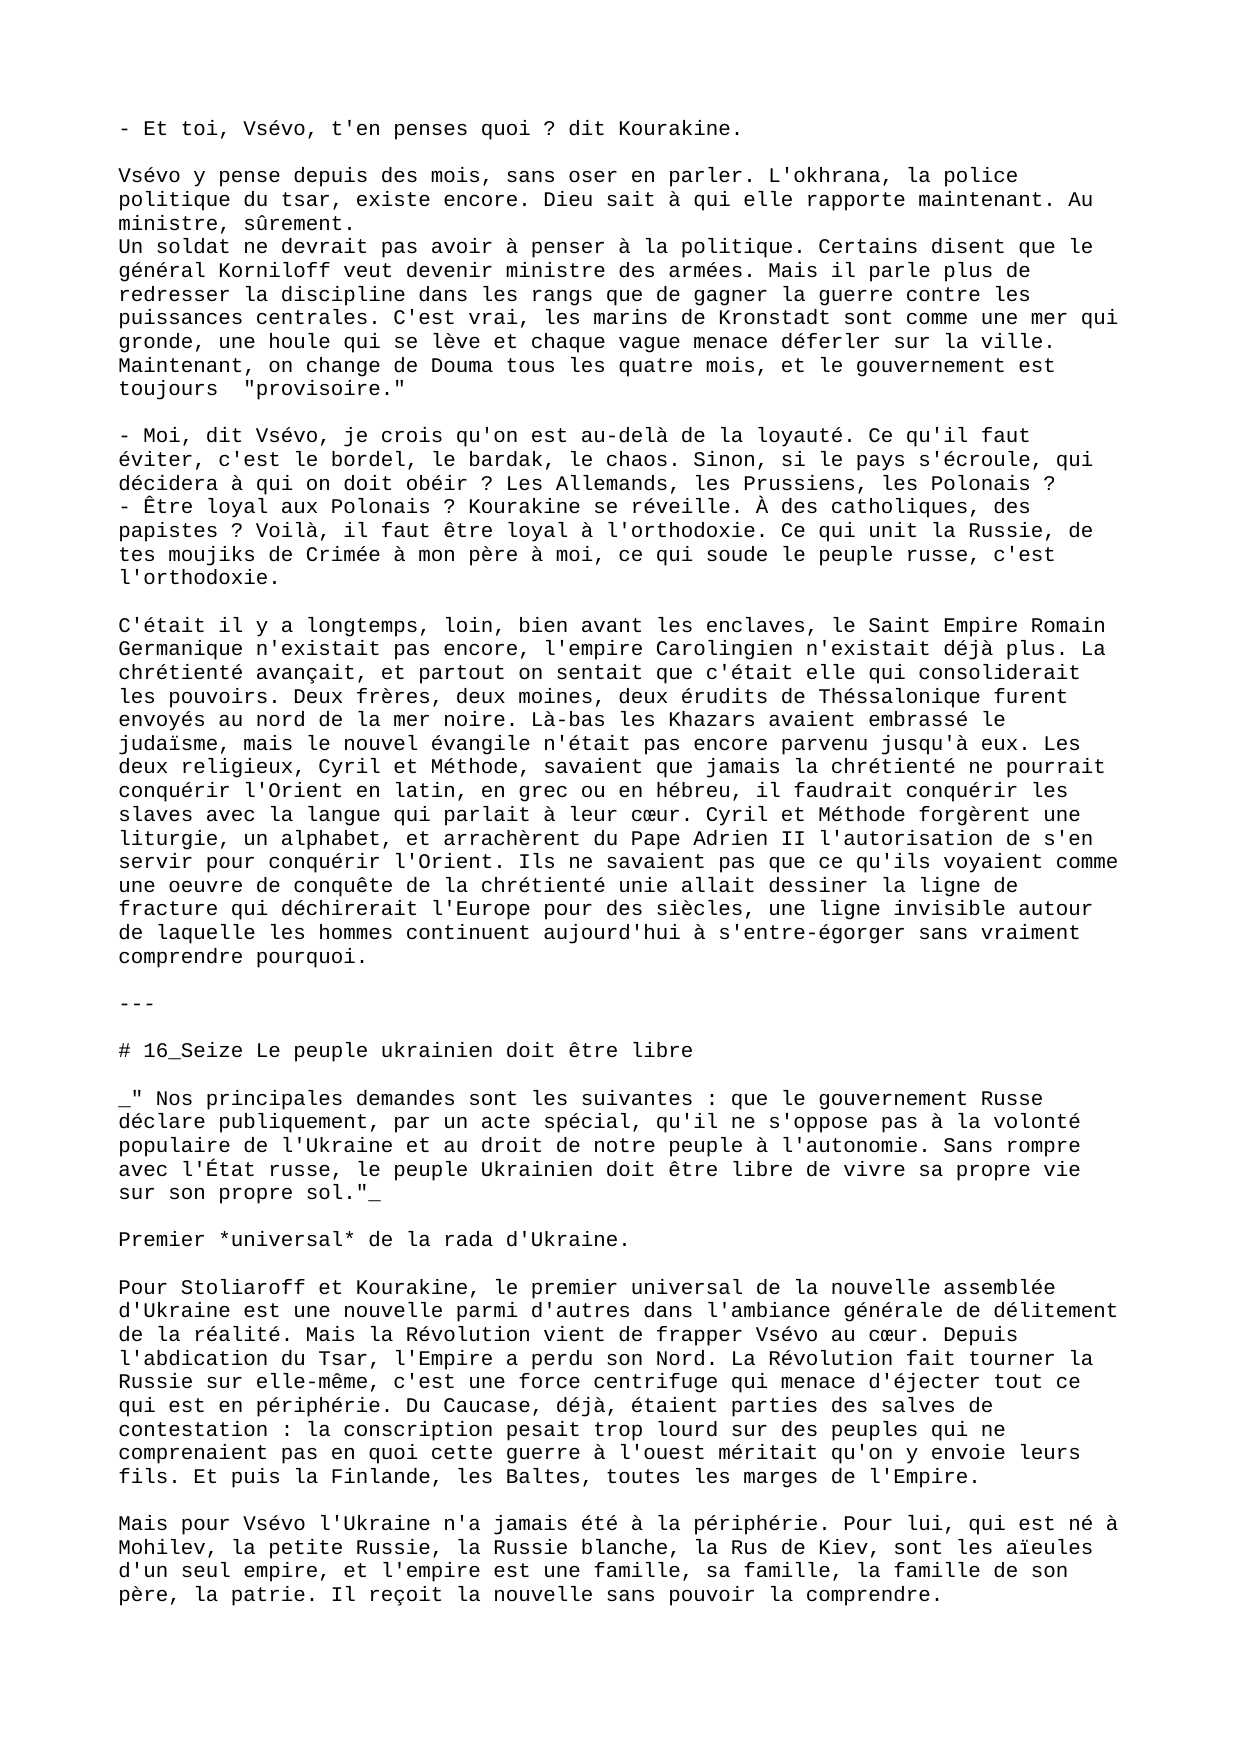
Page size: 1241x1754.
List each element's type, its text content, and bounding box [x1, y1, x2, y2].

text - Et toi, Vsévo, t'en penses quoi ? dit Kourakine. [118, 118, 1122, 142]
text - Moi, dit Vsévo, je crois qu'on est au-delà de la loyauté. Ce qu'il faut éviter, c'est le bordel, le bardak, le chaos. Sinon, si le pays s'écroule, qui décidera à qui on doit obéir ? Les Allemands, les Prussiens, les Polonais ? [118, 426, 1122, 496]
text Vsévo y pense depuis des mois, sans oser en parler. L'okhrana, la police politique du tsar, existe encore. Dieu sait à qui elle rapporte maintenant. Au ministre, sûrement. [118, 165, 1122, 236]
text - Être loyal aux Polonais ? Kourakine se réveille. À des catholiques, des papistes ? Voilà, il faut être loyal à l'orthodoxie. Ce qui unit la Russie, de tes moujiks de Crimée à mon père à moi, ce qui soude le peuple russe, c'est l'orthodoxie. [118, 496, 1122, 591]
text Mais pour Vsévo l'Ukraine n'a jamais été à la périphérie. Pour lui, qui est né à Mohilev, la petite Russie, la Russie blanche, la Rus de Kiev, sont les aïeules d'un seul empire, et l'empire est une famille, sa famille, la famille de son père, la patrie. Il reçoit la nouvelle sans pouvoir la comprendre. [118, 1513, 1122, 1608]
text Un soldat ne devrait pas avoir à penser à la politique. Certains disent que le général Korniloff veut devenir ministre des armées. Mais il parle plus de redresser la discipline dans les rangs que de gagner la guerre contre les puissances centrales. C'est vrai, les marins de Kronstadt sont comme une mer qui gronde, une houle qui se lève et chaque vague menace déferler sur la ville. Maintenant, on change de Douma tous les quatre mois, et le gouvernement est toujours "provisoire." [118, 236, 1122, 402]
text C'était il y a longtemps, loin, bien avant les enclaves, le Saint Empire Romain Germanique n'existait pas encore, l'empire Carolingien n'existait déjà plus. La chrétienté avançait, et partout on sentait que c'était elle qui consoliderait les pouvoirs. Deux frères, deux moines, deux érudits de Théssalonique furent envoyés au nord de la mer noire. Là-bas les Khazars avaient embrassé le judaïsme, mais le nouvel évangile n'était pas encore parvenu jusqu'à eux. Les deux religieux, Cyril et Méthode, savaient que jamais la chrétienté ne pourrait conquérir l'Orient en latin, en grec ou en hébreu, il faudrait conquérir les slaves avec la langue qui parlait à leur cœur. Cyril et Méthode forgèrent une liturgie, un alphabet, et arrachèrent du Pape Adrien II l'autorisation de s'en servir pour conquérir l'Orient. Ils ne savaient pas que ce qu'ils voyaient comme une oeuvre de conquête de la chrétienté unie allait dessiner la ligne de fracture qui déchirerait l'Europe pour des siècles, une ligne invisible autour de laquelle les hommes continuent aujourd'hui à s'entre-égorger sans vraiment comprendre pourquoi. [118, 615, 1122, 969]
text # 16_Seize Le peuple ukrainien doit être libre [118, 1040, 1122, 1064]
text Premier *universal* de la rada d'Ukraine. [118, 1229, 1122, 1253]
text Pour Stoliaroff et Kourakine, le premier universal de la nouvelle assemblée d'Ukraine est une nouvelle parmi d'autres dans l'ambiance générale de délitement de la réalité. Mais la Révolution vient de frapper Vsévo au cœur. Depuis l'abdication du Tsar, l'Empire a perdu son Nord. La Révolution fait tourner la Russie sur elle-même, c'est une force centrifuge qui menace d'éjecter tout ce qui est en périphérie. Du Caucase, déjà, étaient parties des salves de contestation : la conscription pesait trop lourd sur des peuples qui ne comprenaient pas en quoi cette guerre à l'ouest méritait qu'on y envoie leurs fils. Et puis la Finlande, les Baltes, toutes les marges de l'Empire. [118, 1277, 1122, 1489]
text --- [118, 993, 1122, 1017]
text _" Nos principales demandes sont les suivantes : que le gouvernement Russe déclare publiquement, par un acte spécial, qu'il ne s'oppose pas à la volonté populaire de l'Ukraine et au droit de notre peuple à l'autonomie. Sans rompre avec l'État russe, le peuple Ukrainien doit être libre de vivre sa propre vie sur son propre sol."_ [118, 1088, 1122, 1206]
